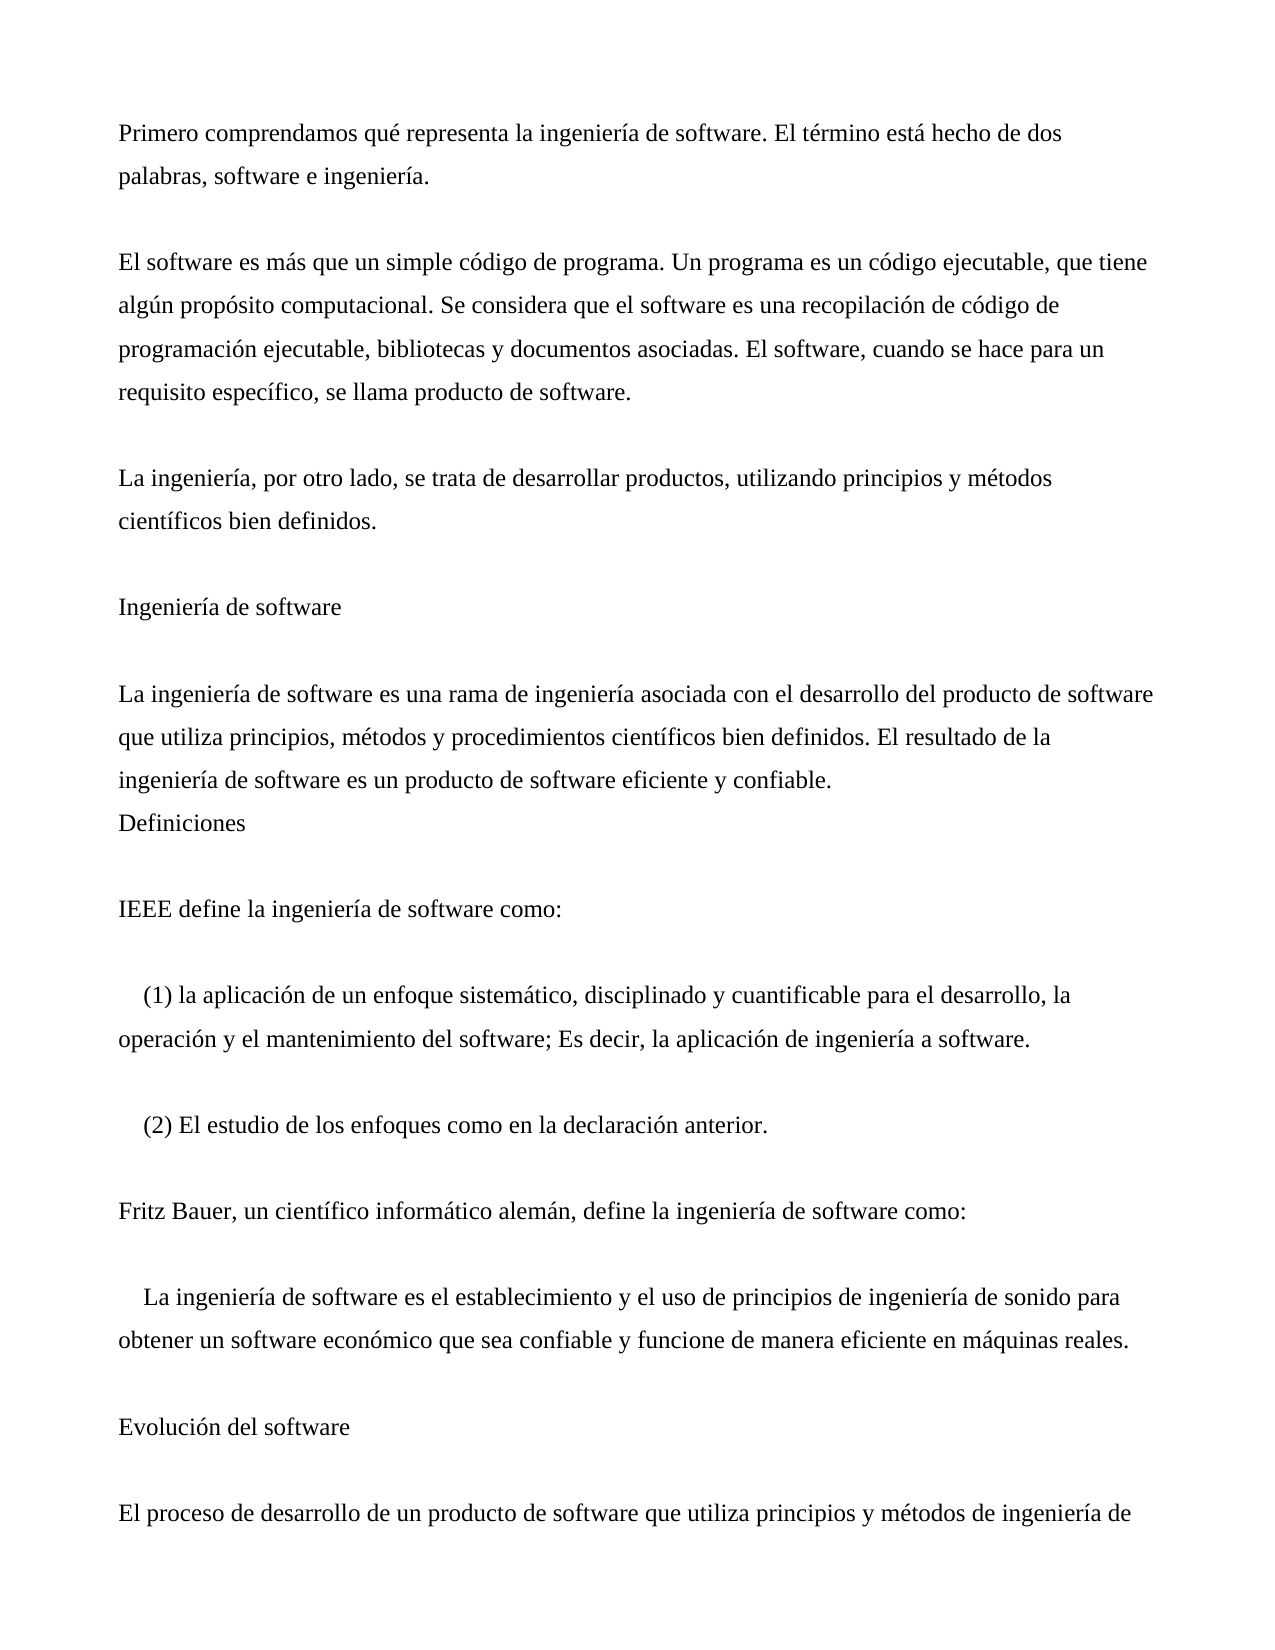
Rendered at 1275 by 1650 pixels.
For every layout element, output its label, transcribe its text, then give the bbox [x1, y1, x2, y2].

text Primero comprendamos qué representa la ingeniería de software. El término está hecho de dos palabras, software e ingeniería. El software es más que un simple código de programa. Un programa es un código ejecutable, que tiene algún propósito computacional. Se considera que el software es una recopilación de código de programación ejecutable, bibliotecas y documentos asociadas. El software, cuando se hace para un requisito específico, se llama producto de software. La ingeniería, por otro lado, se trata de desarrollar productos, utilizando principios y métodos científicos bien definidos. Ingeniería de software La ingeniería de software es una rama de ingeniería asociada con el desarrollo del producto de software que utiliza principios, métodos y procedimientos científicos bien definidos. El resultado de la ingeniería de software es un producto de software eficiente y confiable. Definiciones [118, 118, 1157, 837]
text IEEE define la ingeniería de software como: (1) la aplicación de un enfoque sistemático, disciplinado y cuantificable para el desarrollo, la operación y el mantenimiento del software; Es decir, la aplicación de ingeniería a software. (2) El estudio de los enfoques como en la declaración anterior. Fritz Bauer, un científico informático alemán, define la ingeniería de software como: La ingeniería de software es el establecimiento y el uso de principios de ingeniería de sonido para obtener un software económico que sea confiable y funcione de manera eficiente en máquinas reales. Evolución del software El proceso de desarrollo de un producto de software que utiliza principios y métodos de ingeniería de [118, 894, 1157, 1527]
